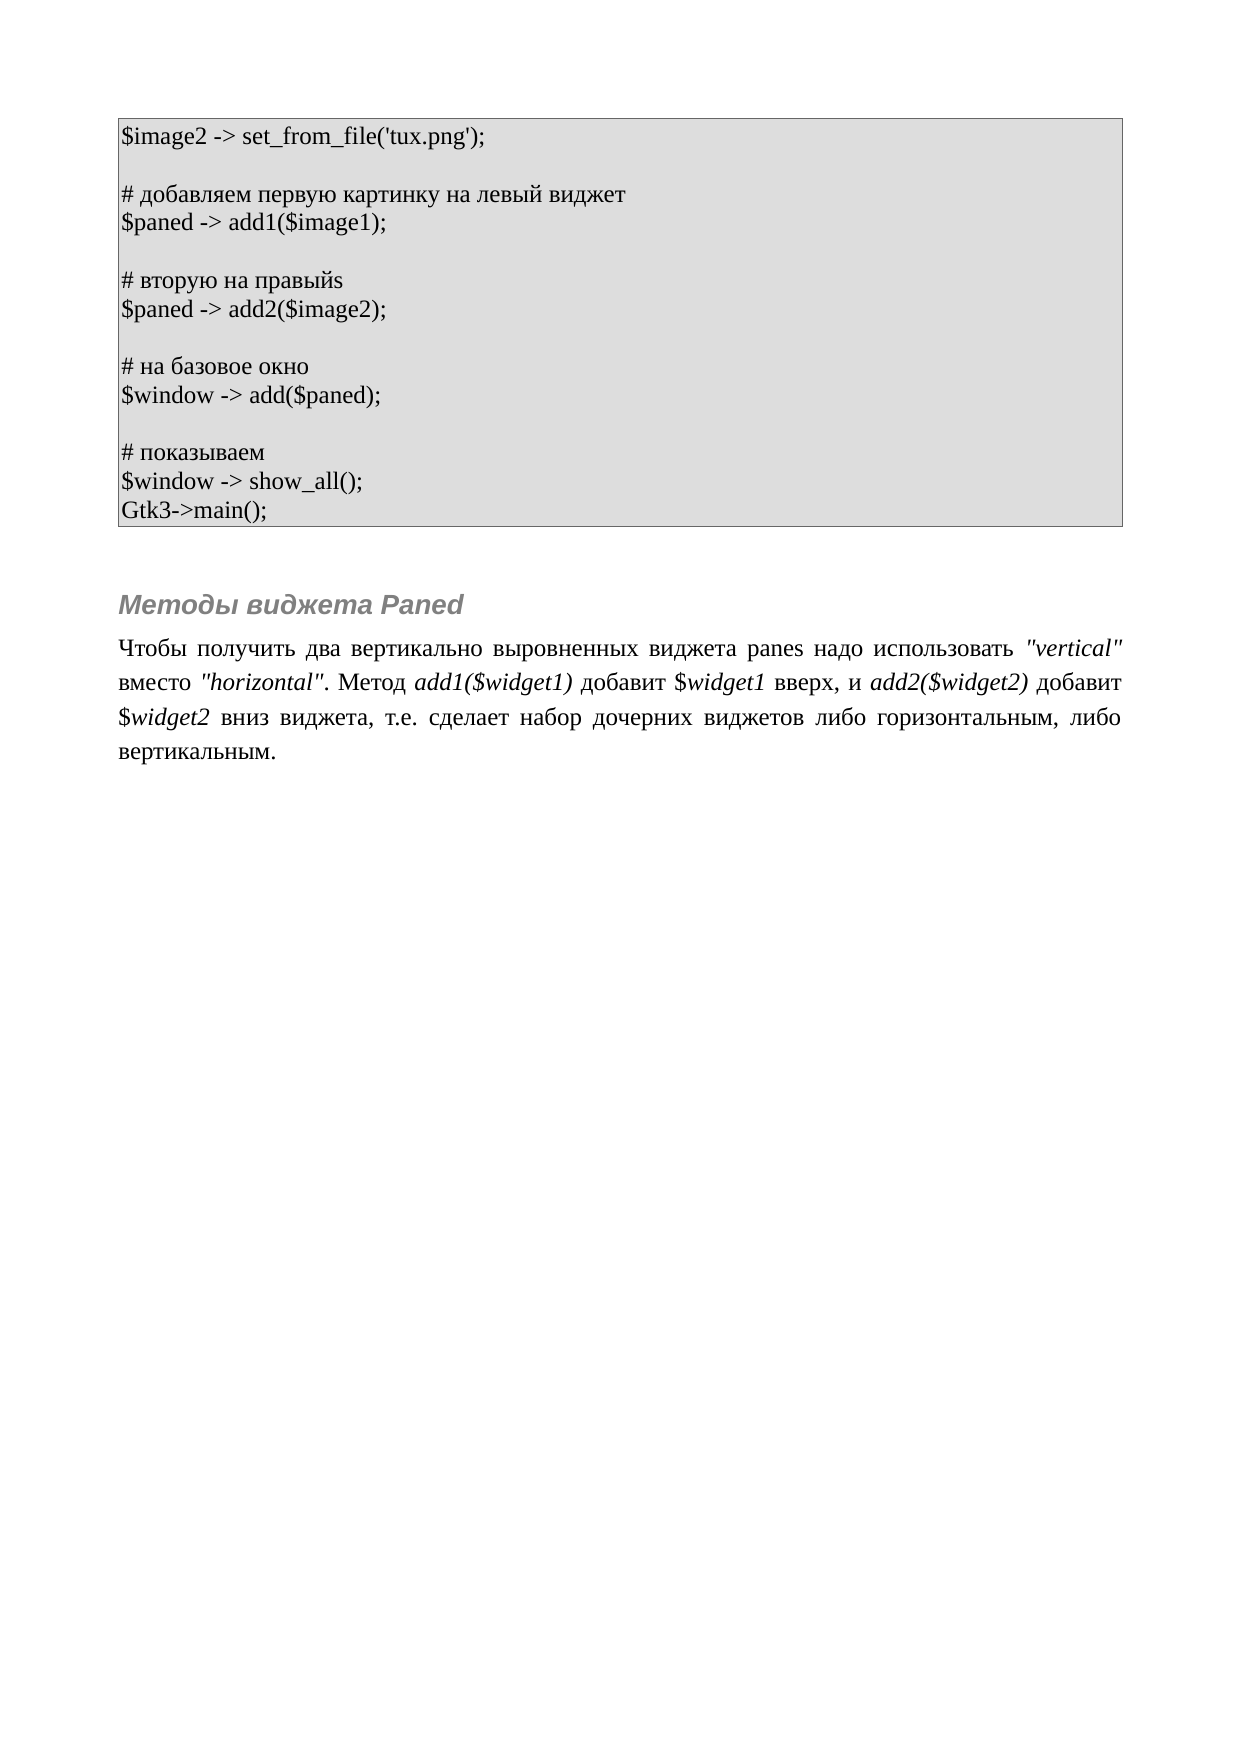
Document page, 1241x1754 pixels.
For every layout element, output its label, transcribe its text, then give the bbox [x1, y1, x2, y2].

text $image2 -> set_from_file('tux.png'); [119, 119, 1122, 147]
text Чтобы получить два вертикально выровненных виджета panes надо использовать "vertical" вместо "horizontal". Метод add1($widget1) добавит $widget1 вверх, и add2($widget2) добавит $widget2 вниз виджета, т.е. сделает набор дочерних виджетов либо горизонтальным, либо вертикальным. [118, 633, 1122, 765]
text # вторую на правыйs [119, 262, 1122, 291]
text $paned -> add2($image2); [119, 291, 1122, 319]
subtitle Методы виджета Paned [118, 588, 1122, 620]
text $paned -> add1($image1); [119, 204, 1122, 233]
text $window -> show_all(); [119, 463, 1122, 492]
text $window -> add($paned); [119, 377, 1122, 406]
text # показываем [119, 434, 1122, 463]
text # на базовое окно [119, 348, 1122, 377]
text Gtk3->main(); [119, 492, 1122, 526]
text # добавляем первую картинку на левый виджет [119, 176, 1122, 204]
